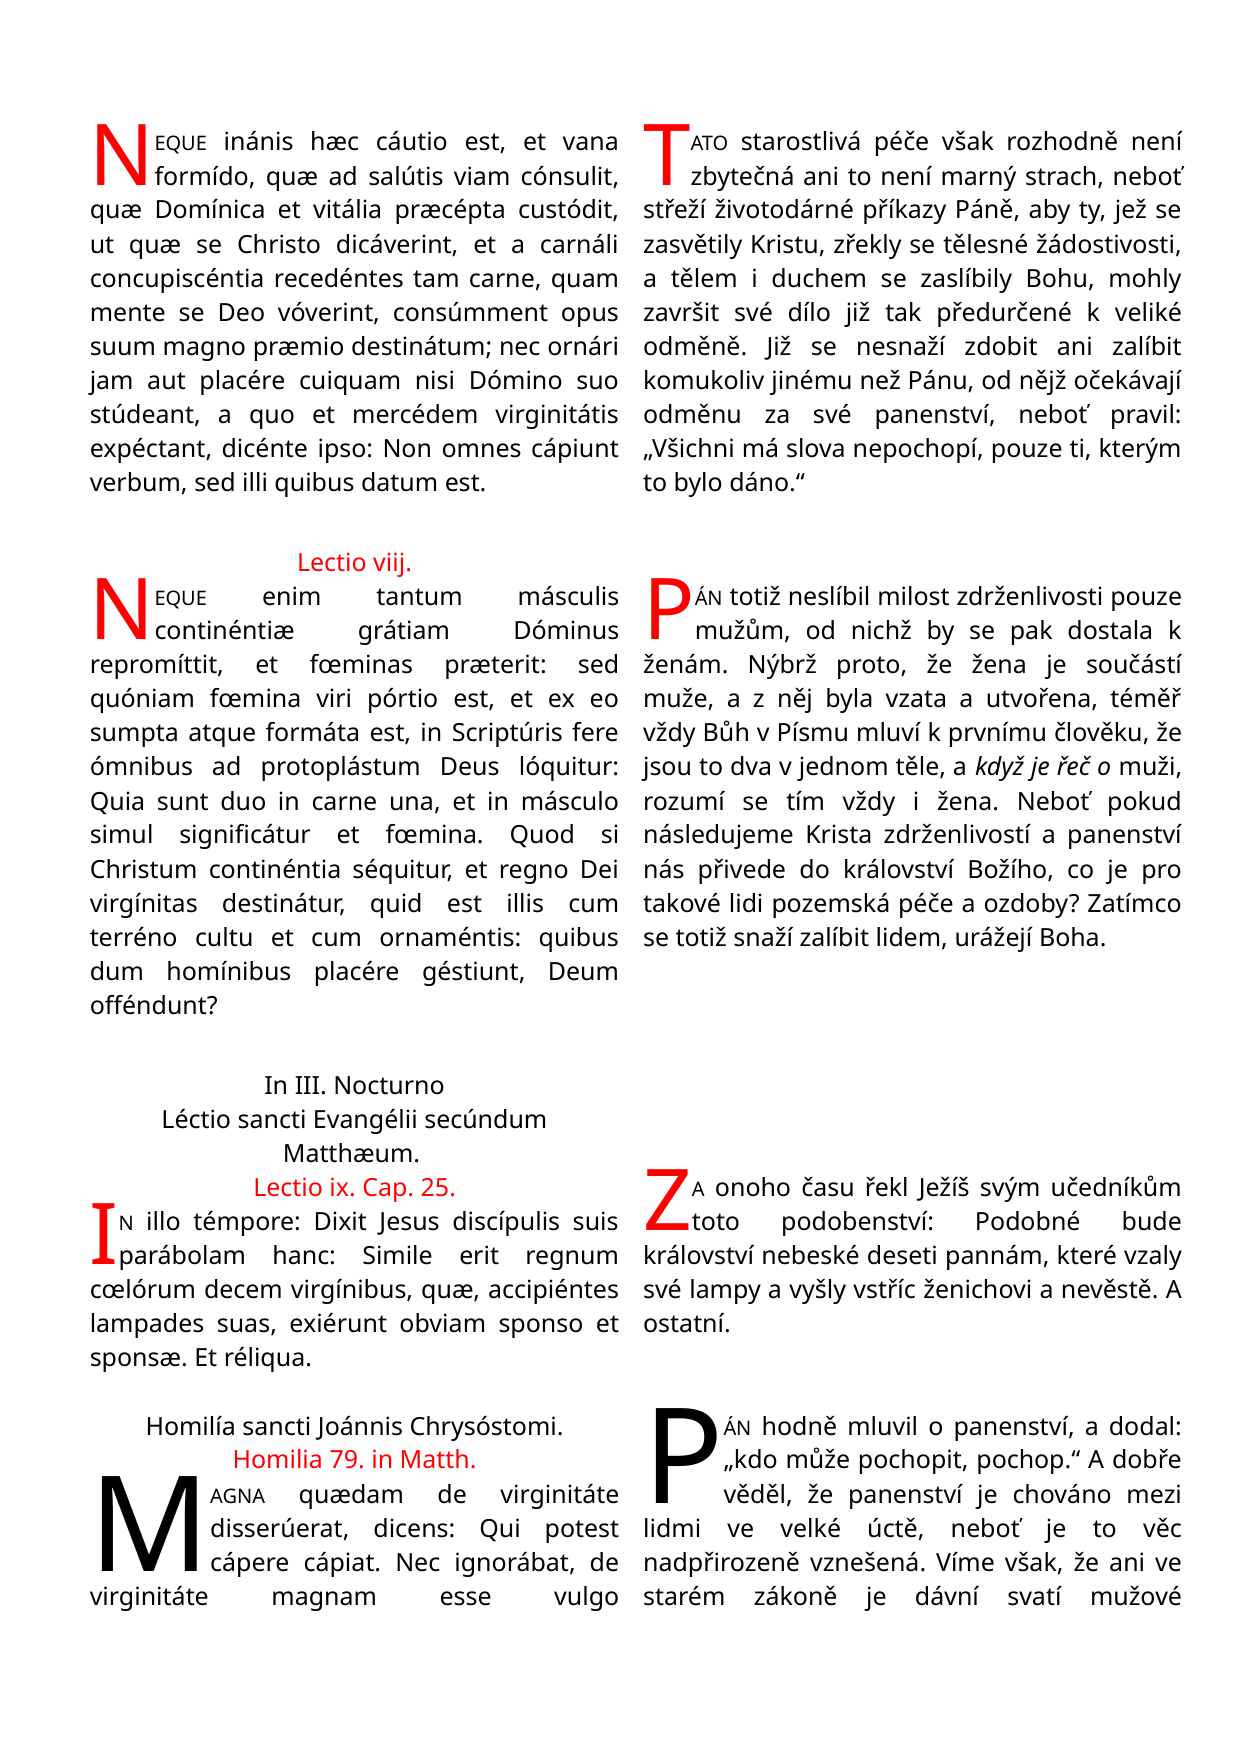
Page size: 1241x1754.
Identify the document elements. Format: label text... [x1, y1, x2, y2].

table_cell Lectio viij. Neque enim tantum másculis continéntiæ grátiam Dóminus repromíttit, et fœminas præterit: sed quóniam fœmina viri pórtio est, et ex eo sumpta atque formáta est, in Scriptúris fere ómnibus ad protoplástum Deus lóquitur: Quia sunt duo in carne una, et in másculo simul significátur et fœmina. Quod si Christum continéntia séquitur, et regno Dei virgínitas destinátur, quid est illis cum terréno cultu et cum ornaméntis: quibus dum homínibus placére géstiunt, Deum offéndunt? [78, 539, 631, 1062]
table_cell Za onoho času řekl Ježíš svým učedníkům toto podobenství: Podobné bude království nebeské deseti pannám, které vzaly své lampy a vyšly vstříc ženichovi a nevěstě. A ostatní. Pán hodně mluvil o panenství, a dodal: „kdo může pochopit, pochop.“ A dobře věděl, že panenství je chováno mezi lidmi ve velké úctě, neboť je to věc nadpřirozeně vznešená. Víme však, že ani ve starém zákoně je dávní svatí mužové nepěstovali, ani v novém zákoně není žádným zákonem přikázáno jako nutnost. Pán tedy panenství nenařídil, nýbrž svým věrným je dovolil, pokud si tak budou přát. [631, 1062, 1194, 1618]
table_cell Tato starostlivá péče však rozhodně není zbytečná ani to není marný strach, neboť střeží životodárné příkazy Páně, aby ty, jež se zasvětily Kristu, zřekly se tělesné žádostivosti, a tělem i duchem se zaslíbily Bohu, mohly završit své dílo již tak předurčené k veliké odměně. Již se nesnaží zdobit ani zalíbit komukoliv jinému než Pánu, od nějž očekávají odměnu za své panenství, neboť pravil: „Všichni má slova nepochopí, pouze ti, kterým to bylo dáno.“ [631, 118, 1194, 539]
table_cell Neque inánis hæc cáutio est, et vana formído, quæ ad salútis viam cónsulit, quæ Domínica et vitália præcépta custódit, ut quæ se Christo dicáverint, et a carnáli concupiscéntia recedéntes tam carne, quam mente se Deo vóverint, consúmment opus suum magno præmio destinátum; nec ornári jam aut placére cuiquam nisi Dómino suo stúdeant, a quo et mercédem virginitátis expéctant, dicénte ipso: Non omnes cápiunt verbum, sed illi quibus datum est. [78, 118, 631, 539]
table_cell Pán totiž neslíbil milost zdrženlivosti pouze mužům, od nichž by se pak dostala k ženám. Nýbrž proto, že žena je součástí muže, a z něj byla vzata a utvořena, téměř vždy Bůh v Písmu mluví k prvnímu člověku, že jsou to dva v jednom těle, a když je řeč o muži, rozumí se tím vždy i žena. Neboť pokud následujeme Krista zdrženlivostí a panenství nás přivede do království Božího, co je pro takové lidi pozemská péče a ozdoby? Zatímco se totiž snaží zalíbit lidem, urážejí Boha. [631, 539, 1194, 1062]
table_cell In III. Nocturno Léctio sancti Evangélii secúndum Matthæum. Lectio ix. Cap. 25. In illo témpore: Dixit Jesus discípulis suis parábolam hanc: Simile erit regnum cœlórum decem virgínibus, quæ, accipiéntes lampades suas, exiérunt obviam sponso et sponsæ. Et réliqua. Homilía sancti Joánnis Chrysóstomi. Homilia 79. in Matth. Magna quædam de virginitáte disserúerat, dicens: Qui potest cápere cápiat. Nec ignorábat, de virginitáte magnam esse vulgo existimatiónem, quippe cum sit ea res natúra sublímis: quod inde patet, quia neque in véteri testaménto a priscis illis sanctísque viris culta fuit, et in novo nulla legis necessitáte jubétur: non enim id imperávit, sed fidélium voluntáti permísit. [78, 1062, 631, 1618]
